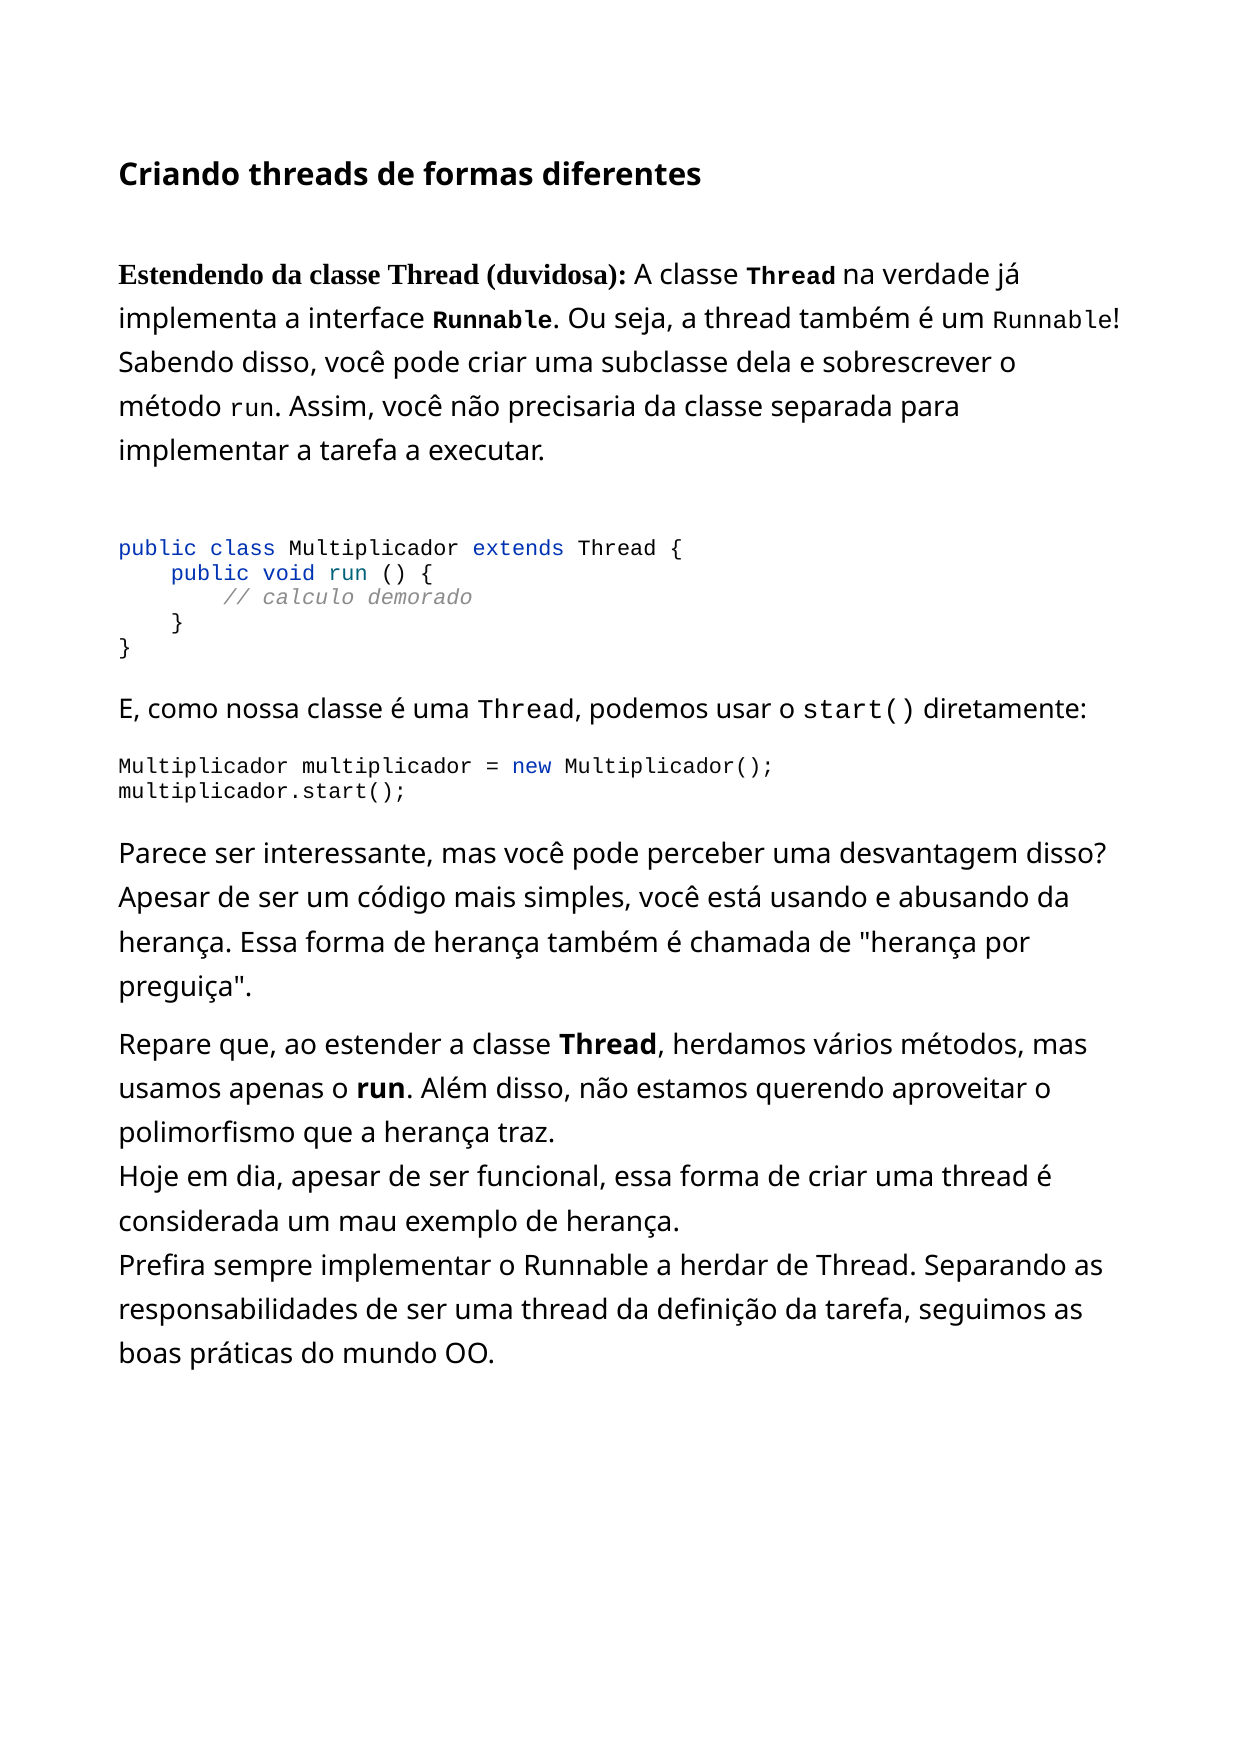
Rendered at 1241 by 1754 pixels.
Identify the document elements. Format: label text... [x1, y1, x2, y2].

text Multiplicador multiplicador = new Multiplicador(); multiplicador.start(); [118, 755, 1122, 805]
text E, como nossa classe é uma Thread, podemos usar o start() diretamente: [118, 689, 1122, 727]
text Hoje em dia, apesar de ser funcional, essa forma de criar uma thread é considerada um mau exemplo de herança. [118, 1157, 1122, 1239]
text Parece ser interessante, mas você pode perceber uma desvantagem disso? Apesar de ser um código mais simples, você está usando e abusando da herança. Essa forma de herança também é chamada de "herança por preguiça". [118, 834, 1122, 1004]
subtitle Criando threads de formas diferentes [118, 118, 1122, 194]
text Repare que, ao estender a classe Thread, herdamos vários métodos, mas usamos apenas o run. Além disso, não estamos querendo aproveitar o polimorfismo que a herança traz. [118, 1024, 1122, 1151]
text Prefira sempre implementar o Runnable a herdar de Thread. Separando as responsabilidades de ser uma thread da definição da tarefa, seguimos as boas práticas do mundo OO. [118, 1245, 1122, 1371]
text Estendendo da classe Thread (duvidosa): A classe Thread na verdade já implementa a interface Runnable. Ou seja, a thread também é um Runnable! Sabendo disso, você pode criar uma subclasse dela e sobrescrever o método run. Assim, você não precisaria da classe separada para implementar a tarefa a executar. [118, 254, 1122, 469]
text public class Multiplicador extends Thread { public void run () { // calculo demorado } } [118, 537, 1122, 661]
